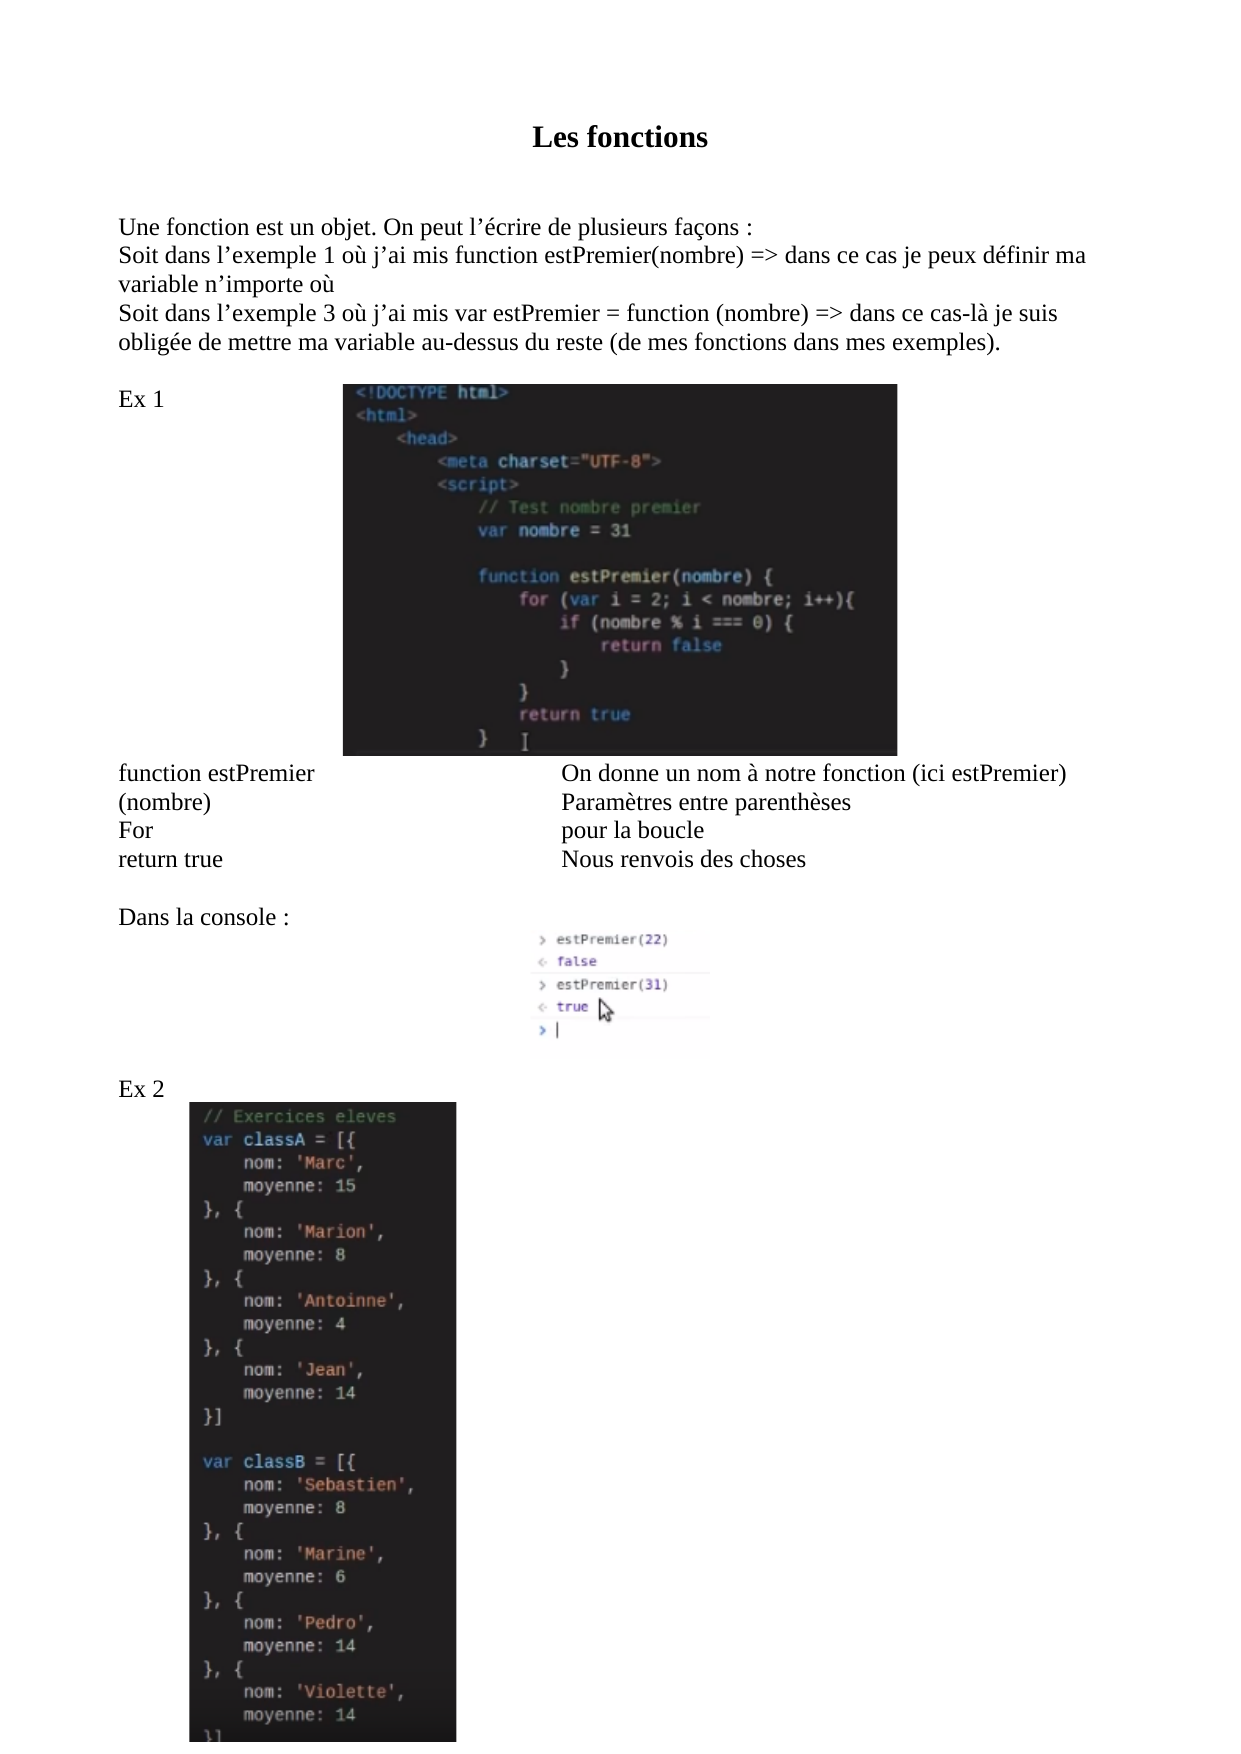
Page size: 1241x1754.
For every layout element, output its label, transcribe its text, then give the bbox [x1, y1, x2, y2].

text Ex 1 [118, 384, 342, 413]
text Ex 2 [118, 1074, 1122, 1103]
text Soit dans l’exemple 3 où j’ai mis var estPremier = function (nombre) => dans ce cas-là je suis obligée de mettre ma variable au-dessus du reste (de mes fonctions dans mes exemples). [118, 298, 1122, 355]
text Une fonction est un objet. On peut l’écrire de plusieurs façons : [118, 212, 1122, 240]
text Dans la console : [118, 902, 1122, 930]
text Les fonctions [118, 118, 1122, 154]
text Soit dans l’exemple 1 où j’ai mis function estPremier(nombre) => dans ce cas je peux définir ma variable n’importe où [118, 240, 1122, 298]
picture [189, 1102, 457, 1742]
picture [530, 930, 710, 1059]
picture [342, 384, 898, 756]
text function estPremier On donne un nom à notre fonction (ici estPremier) [118, 758, 1122, 787]
text For pour la boucle [118, 815, 1122, 844]
text return true Nous renvois des choses [118, 844, 1122, 873]
text (nombre) Paramètres entre parenthèses [118, 787, 1122, 815]
text [898, 384, 1122, 413]
